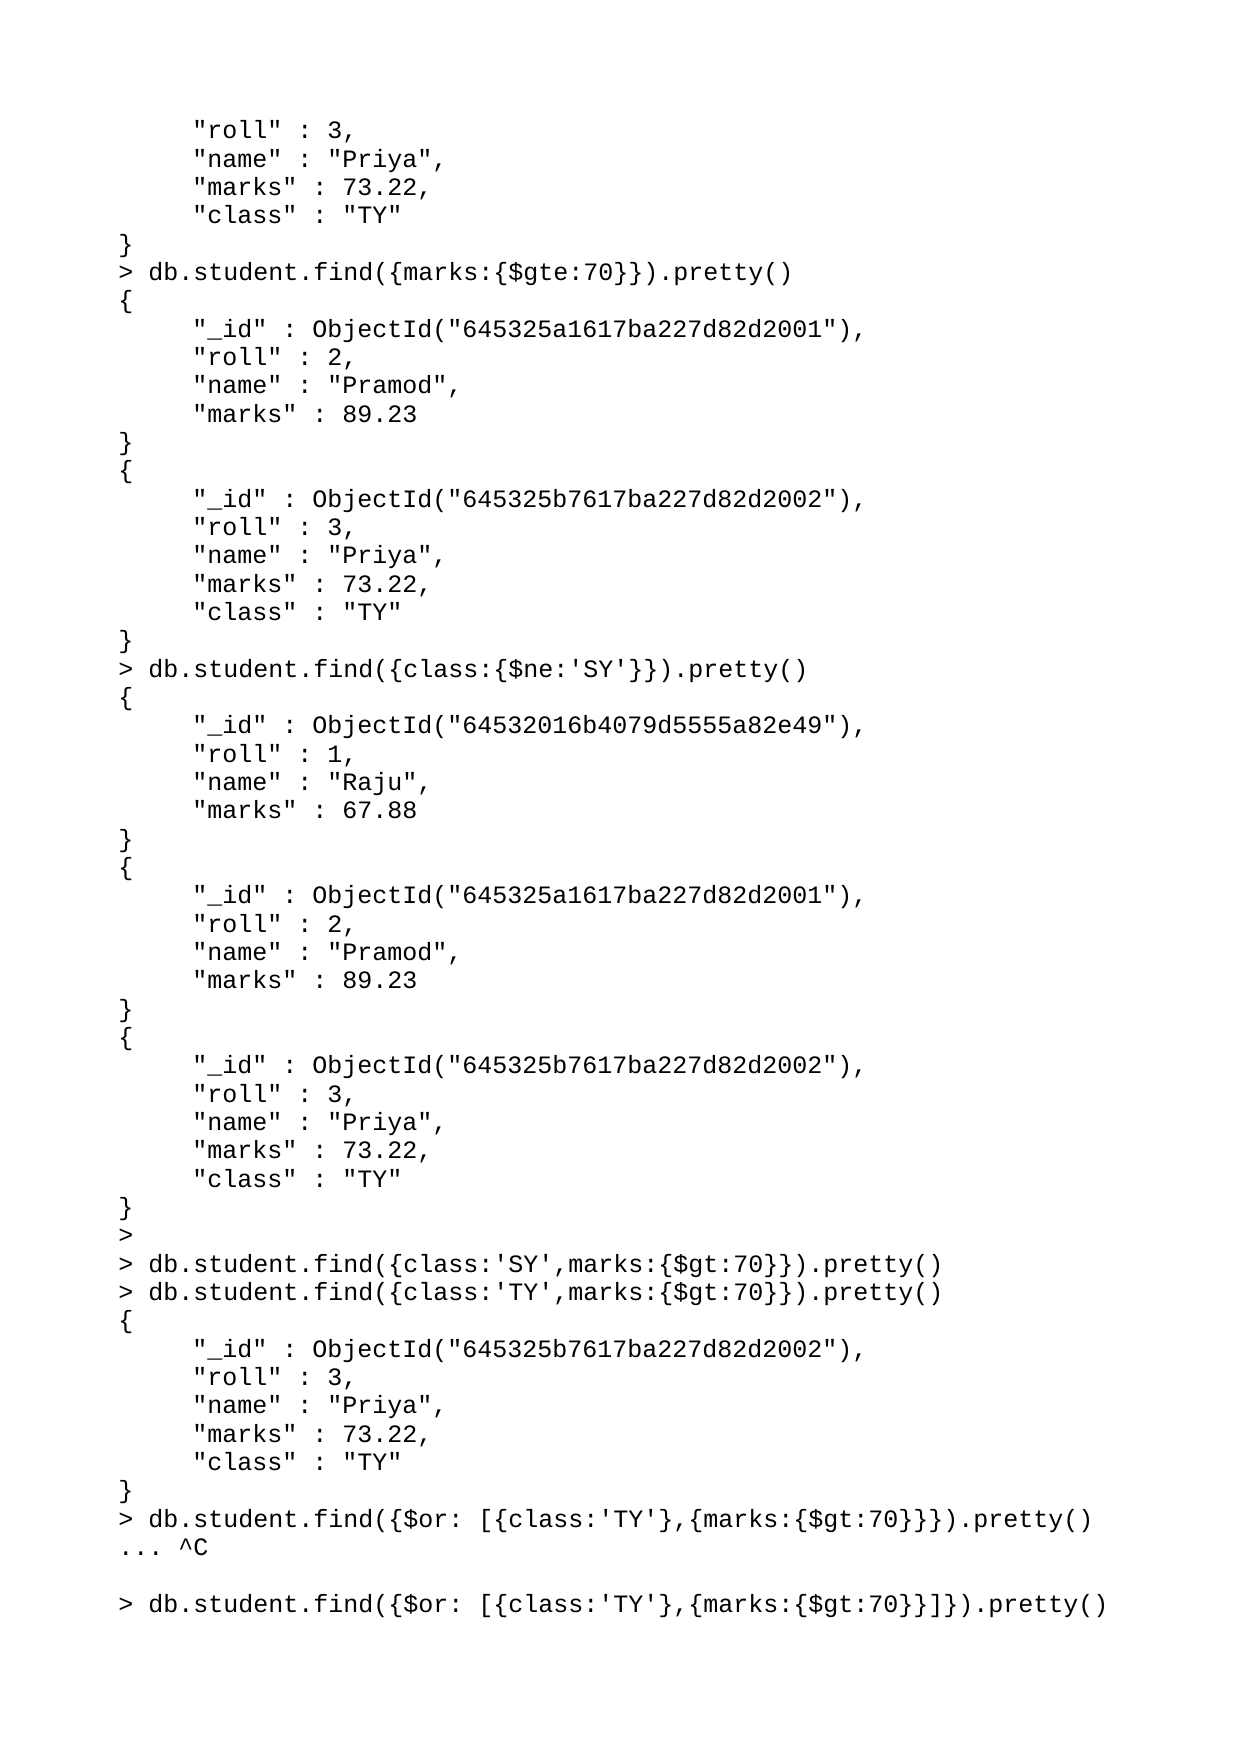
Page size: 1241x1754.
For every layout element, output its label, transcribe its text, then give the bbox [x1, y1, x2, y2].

text { [118, 855, 1122, 883]
text } [118, 1195, 1122, 1223]
text } [118, 628, 1122, 656]
text { [118, 685, 1122, 713]
text "marks" : 73.22, [118, 1421, 1122, 1450]
text } [118, 231, 1122, 260]
text "class" : "TY" [118, 600, 1122, 628]
text "roll" : 3, [118, 1365, 1122, 1393]
text "_id" : ObjectId("645325b7617ba227d82d2002"), [118, 1336, 1122, 1365]
text "marks" : 89.23 [118, 401, 1122, 430]
text "roll" : 1, [118, 741, 1122, 770]
text "name" : "Priya", [118, 1393, 1122, 1421]
text "name" : "Pramod", [118, 373, 1122, 401]
text "_id" : ObjectId("645325a1617ba227d82d2001"), [118, 316, 1122, 345]
text "class" : "TY" [118, 203, 1122, 231]
text { [118, 458, 1122, 486]
text { [118, 1308, 1122, 1336]
text "class" : "TY" [118, 1166, 1122, 1195]
text { [118, 288, 1122, 316]
text "roll" : 3, [118, 1081, 1122, 1110]
text > db.student.find({$or: [{class:'TY'},{marks:{$gt:70}}}).pretty() [118, 1506, 1122, 1535]
text "name" : "Priya", [118, 543, 1122, 571]
text "_id" : ObjectId("645325a1617ba227d82d2001"), [118, 883, 1122, 911]
text "roll" : 2, [118, 345, 1122, 373]
text > db.student.find({class:'TY',marks:{$gt:70}}).pretty() [118, 1280, 1122, 1308]
text } [118, 826, 1122, 855]
text "_id" : ObjectId("64532016b4079d5555a82e49"), [118, 713, 1122, 741]
text { [118, 1025, 1122, 1053]
text "name" : "Priya", [118, 1110, 1122, 1138]
text "name" : "Raju", [118, 770, 1122, 798]
text "class" : "TY" [118, 1450, 1122, 1478]
text "_id" : ObjectId("645325b7617ba227d82d2002"), [118, 486, 1122, 515]
text "_id" : ObjectId("645325b7617ba227d82d2002"), [118, 1053, 1122, 1081]
text > db.student.find({marks:{$gte:70}}).pretty() [118, 260, 1122, 288]
text > db.student.find({class:{$ne:'SY'}}).pretty() [118, 656, 1122, 685]
text "roll" : 3, [118, 118, 1122, 146]
text "marks" : 89.23 [118, 968, 1122, 996]
text "name" : "Priya", [118, 146, 1122, 175]
text > db.student.find({class:'SY',marks:{$gt:70}}).pretty() [118, 1251, 1122, 1280]
text > db.student.find({$or: [{class:'TY'},{marks:{$gt:70}}]}).pretty() [118, 1591, 1122, 1620]
text "marks" : 67.88 [118, 798, 1122, 826]
text "roll" : 3, [118, 515, 1122, 543]
text "name" : "Pramod", [118, 940, 1122, 968]
text "marks" : 73.22, [118, 175, 1122, 203]
text > [118, 1223, 1122, 1251]
text "marks" : 73.22, [118, 1138, 1122, 1166]
text } [118, 996, 1122, 1025]
text "roll" : 2, [118, 911, 1122, 940]
text } [118, 430, 1122, 458]
text ... ^C [118, 1535, 1122, 1563]
text } [118, 1478, 1122, 1506]
text "marks" : 73.22, [118, 571, 1122, 600]
